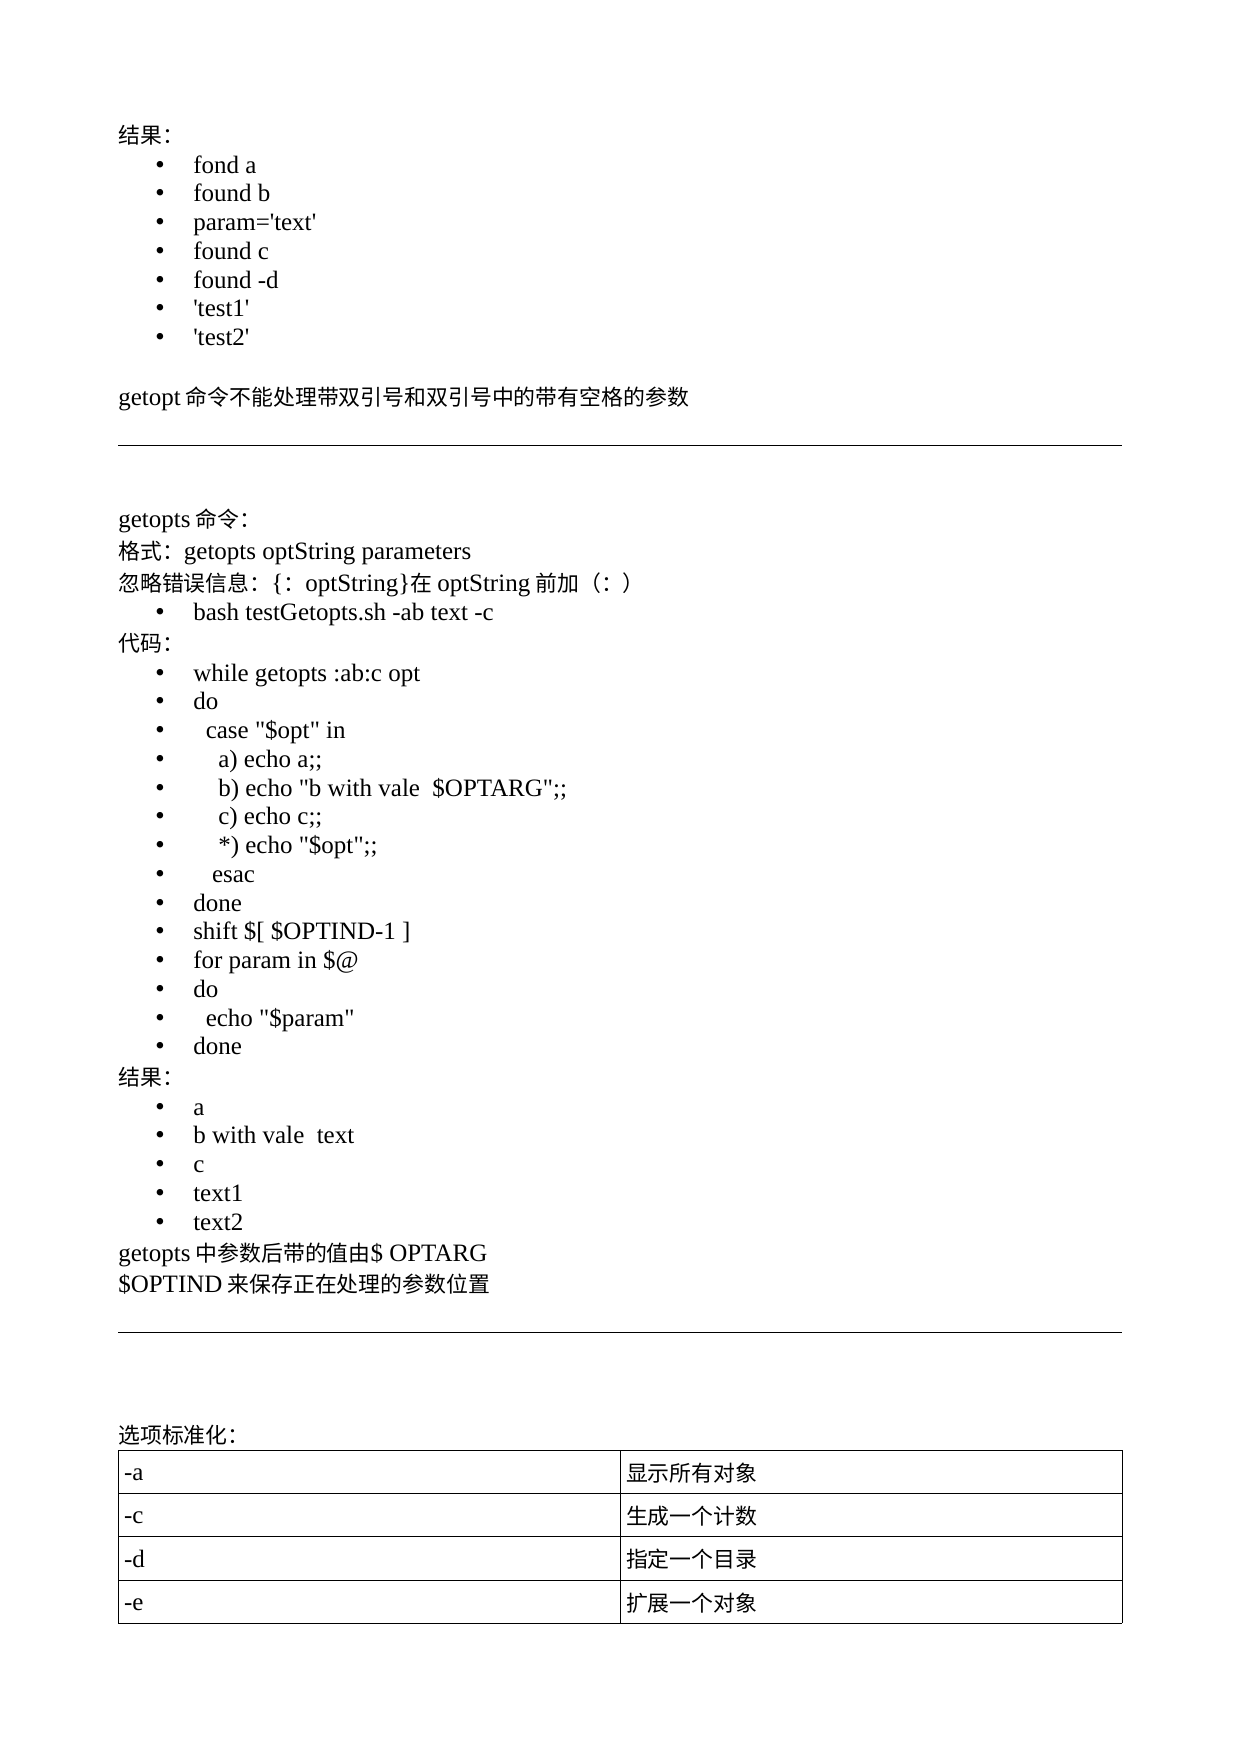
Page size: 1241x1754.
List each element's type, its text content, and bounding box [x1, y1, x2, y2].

list done [156, 1031, 1122, 1060]
list b with vale text [156, 1121, 1122, 1149]
text 结果： [118, 118, 1122, 150]
table_cell -d [119, 1537, 620, 1580]
list text2 [156, 1207, 1122, 1236]
list c) echo c;; [156, 801, 1122, 830]
text getopts命令： [118, 502, 1122, 534]
list 'test2' [156, 322, 1122, 351]
text $OPTIND来保存正在处理的参数位置 [118, 1267, 1122, 1299]
text 忽略错误信息：{：optString}在 optString前加（：） [118, 566, 1122, 597]
text 代码： [118, 626, 1122, 658]
list found c [156, 236, 1122, 265]
table_cell -c [119, 1494, 620, 1536]
list a [156, 1092, 1122, 1121]
table_cell -e [119, 1581, 620, 1623]
table_cell 扩展一个对象 [621, 1581, 1122, 1623]
list *) echo "$opt";; [156, 830, 1122, 859]
list a) echo a;; [156, 744, 1122, 773]
table_cell 指定一个目录 [621, 1537, 1122, 1580]
list fond a [156, 150, 1122, 178]
table_header -a [119, 1451, 620, 1493]
list text1 [156, 1178, 1122, 1207]
text getopts中参数后带的值由$ OPTARG [118, 1236, 1122, 1267]
list done [156, 888, 1122, 916]
list while getopts :ab:c opt [156, 658, 1122, 686]
list case "$opt" in [156, 715, 1122, 744]
text 结果： [118, 1060, 1122, 1092]
table_header 显示所有对象 [621, 1451, 1122, 1493]
table_cell 生成一个计数 [621, 1494, 1122, 1536]
text getopt命令不能处理带双引号和双引号中的带有空格的参数 [118, 380, 1122, 411]
list do [156, 686, 1122, 715]
list found -d [156, 265, 1122, 293]
list for param in $@ [156, 945, 1122, 974]
list do [156, 974, 1122, 1003]
list found b [156, 178, 1122, 207]
text 格式：getopts optString parameters [118, 534, 1122, 566]
list echo "$param" [156, 1003, 1122, 1031]
list param='text' [156, 207, 1122, 236]
list esac [156, 859, 1122, 888]
list b) echo "b with vale $OPTARG";; [156, 773, 1122, 801]
text 选项标准化： [118, 1418, 1122, 1450]
list bash testGetopts.sh -ab text -c [156, 597, 1122, 626]
list 'test1' [156, 293, 1122, 322]
list shift $[ $OPTIND-1 ] [156, 916, 1122, 945]
list c [156, 1149, 1122, 1178]
